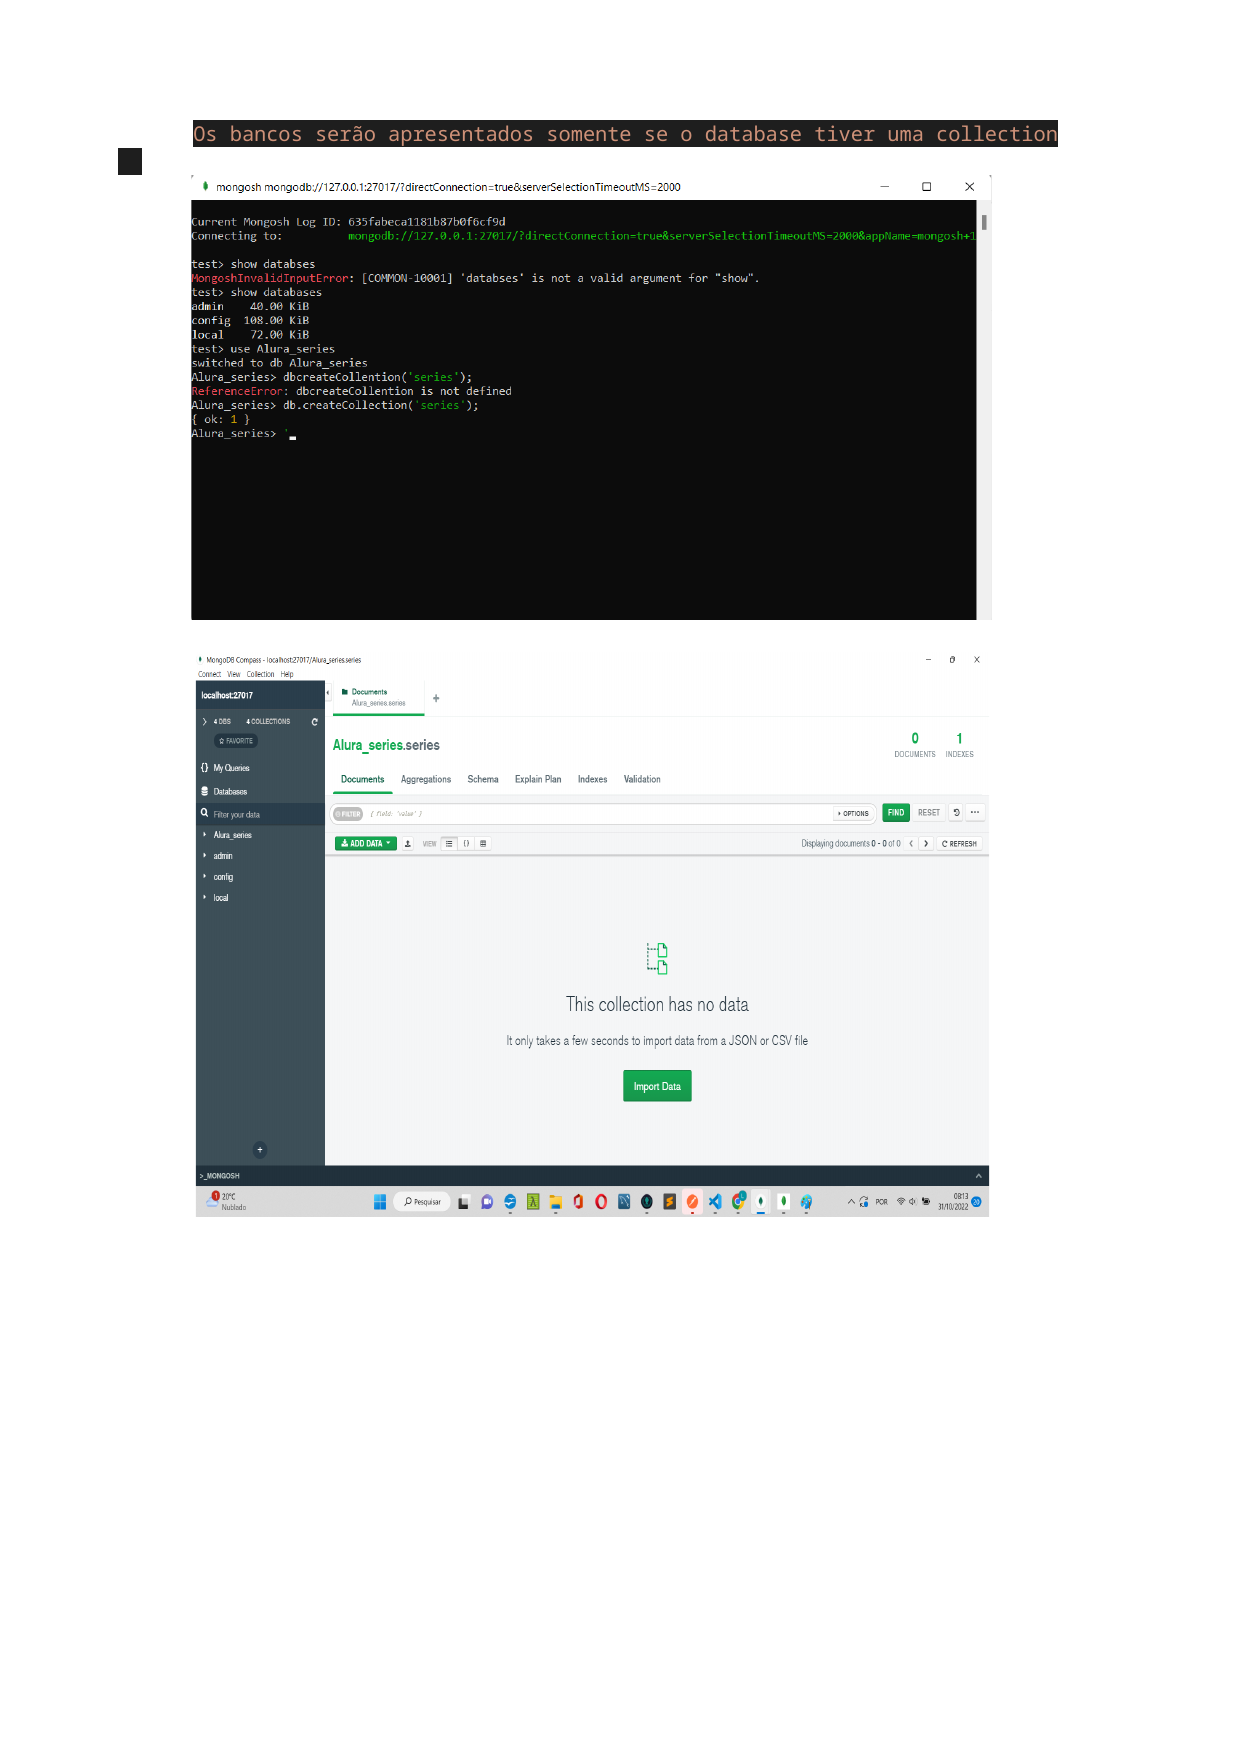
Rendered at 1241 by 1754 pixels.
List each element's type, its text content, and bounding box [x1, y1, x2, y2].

picture [195, 652, 990, 1217]
text Os bancos serão apresentados somente se o database tiver uma collection [118, 118, 1122, 147]
